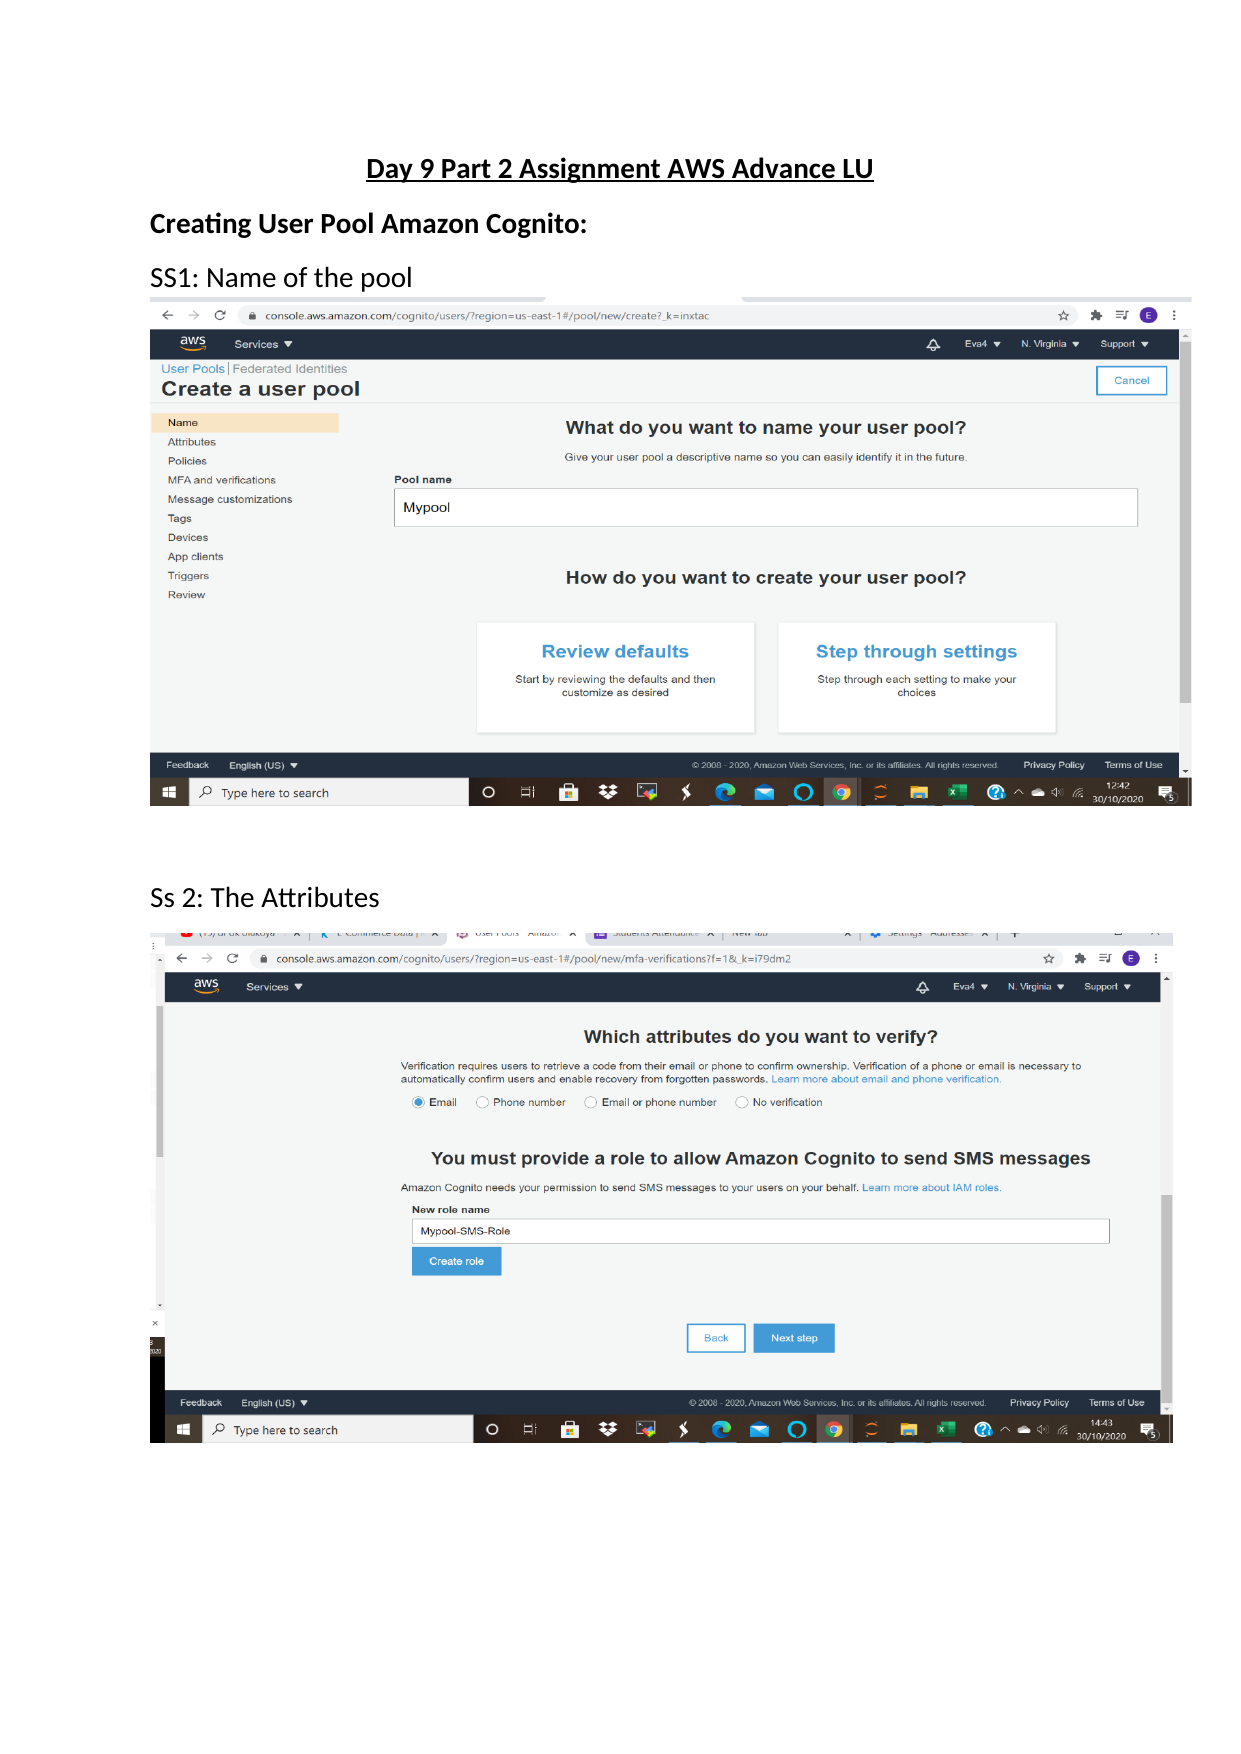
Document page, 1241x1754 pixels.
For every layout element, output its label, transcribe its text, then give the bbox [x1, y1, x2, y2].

text Creating User Pool Amazon Cognito: [150, 205, 1090, 240]
text SS1: Name of the pool [150, 259, 1090, 297]
text Day 9 Part 2 Assignment AWS Advance LU [150, 150, 1090, 186]
text Ss 2: The Attributes [150, 879, 1090, 915]
